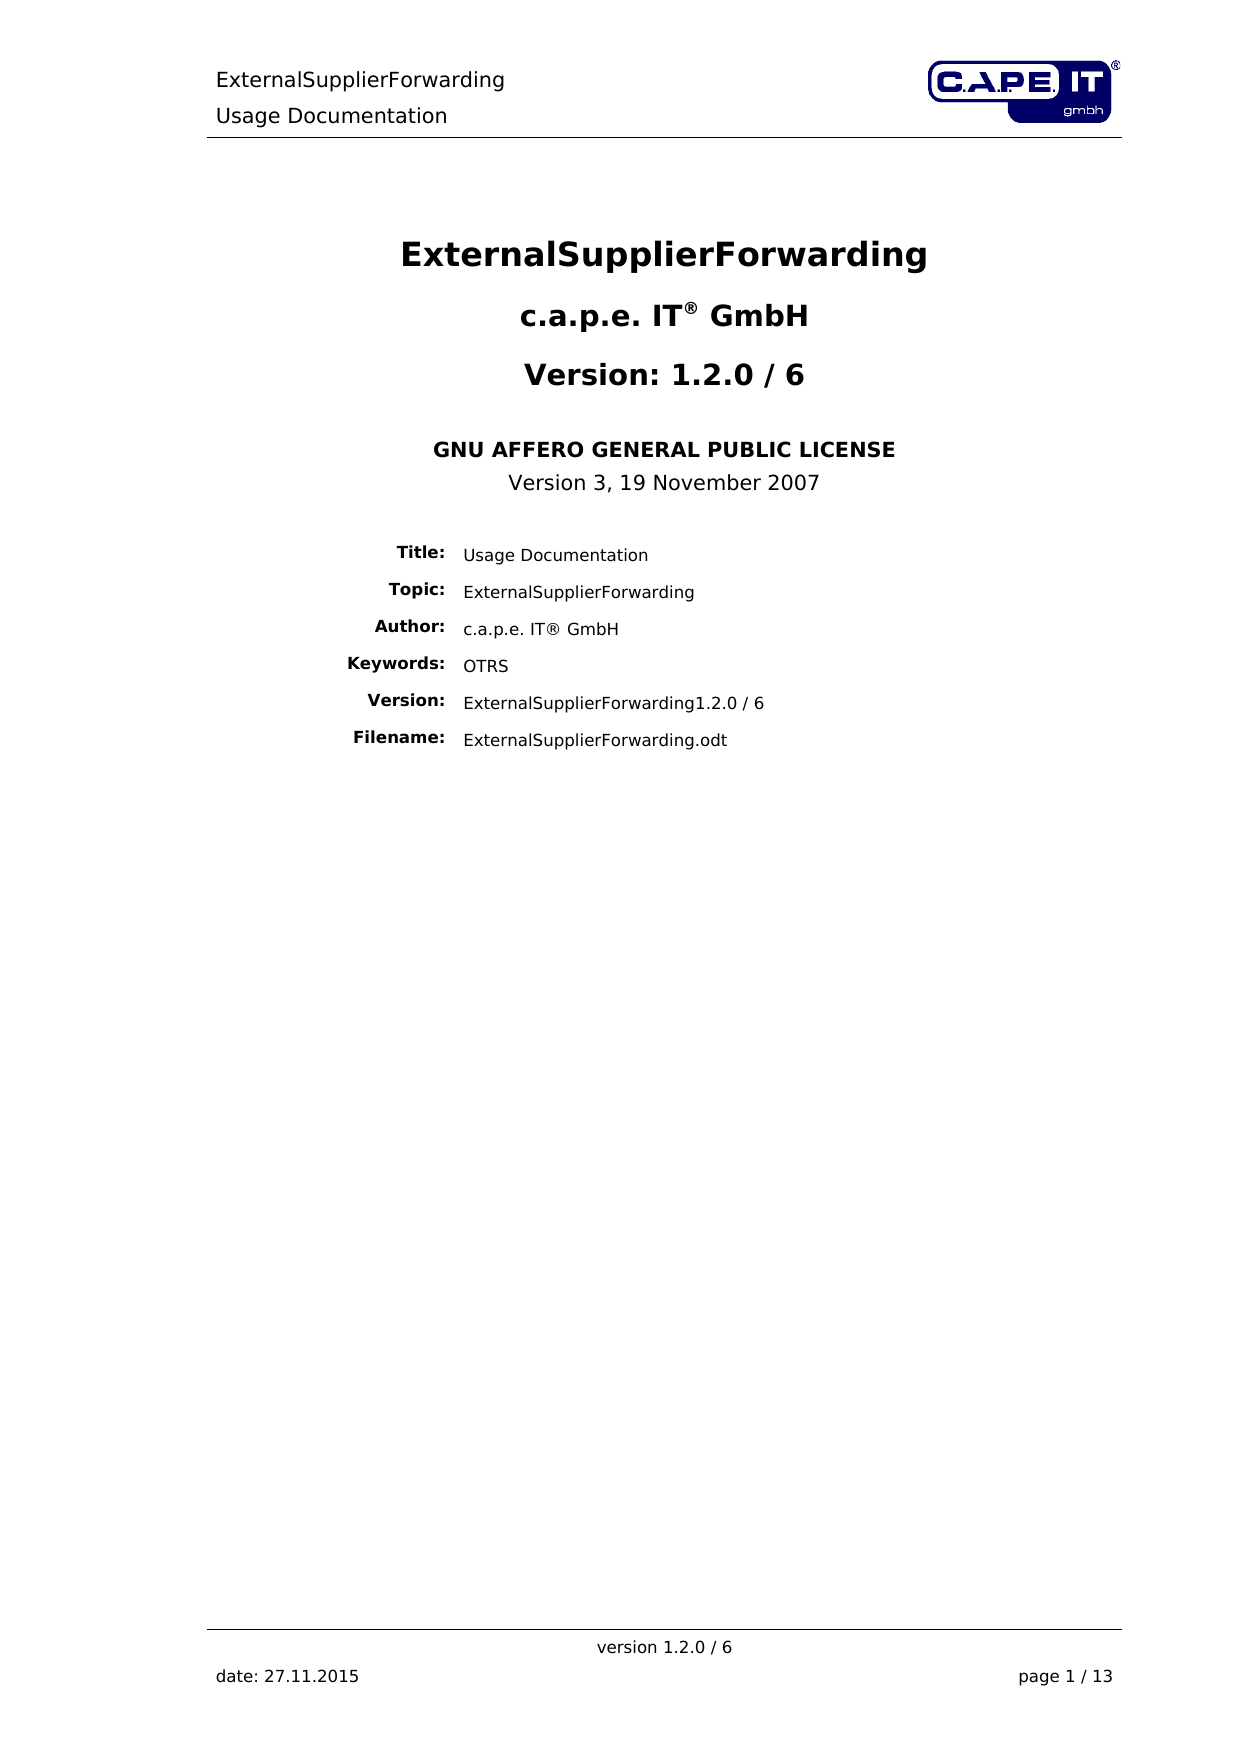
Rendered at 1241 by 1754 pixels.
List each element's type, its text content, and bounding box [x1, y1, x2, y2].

table_cell Topic: [207, 574, 451, 611]
picture [928, 60, 1121, 123]
table_cell ExternalSupplierForwarding [451, 574, 1122, 611]
table_cell OTRS [451, 648, 1122, 685]
table_cell ExternalSupplierForwarding.odt [451, 723, 1122, 759]
table_cell Keywords: [207, 648, 451, 685]
table_header Title: [207, 537, 451, 574]
table_cell Filename: [207, 723, 451, 759]
table_cell ExternalSupplierForwarding1.2.0 / 6 [451, 685, 1122, 722]
table_header Usage Documentation [451, 537, 1122, 574]
table_cell Version: [207, 685, 451, 722]
table_cell Author: [207, 611, 451, 648]
subtitle ExternalSupplierForwarding [207, 235, 1122, 274]
text GNU AFFERO GENERAL PUBLIC LICENSE [207, 438, 1122, 462]
text Version 3, 19 November 2007 [207, 471, 1122, 495]
subtitle Version: 1.2.0 / 6 [207, 358, 1122, 392]
subtitle c.a.p.e. IT® GmbH [207, 299, 1122, 333]
table_cell c.a.p.e. IT® GmbH [451, 611, 1122, 648]
